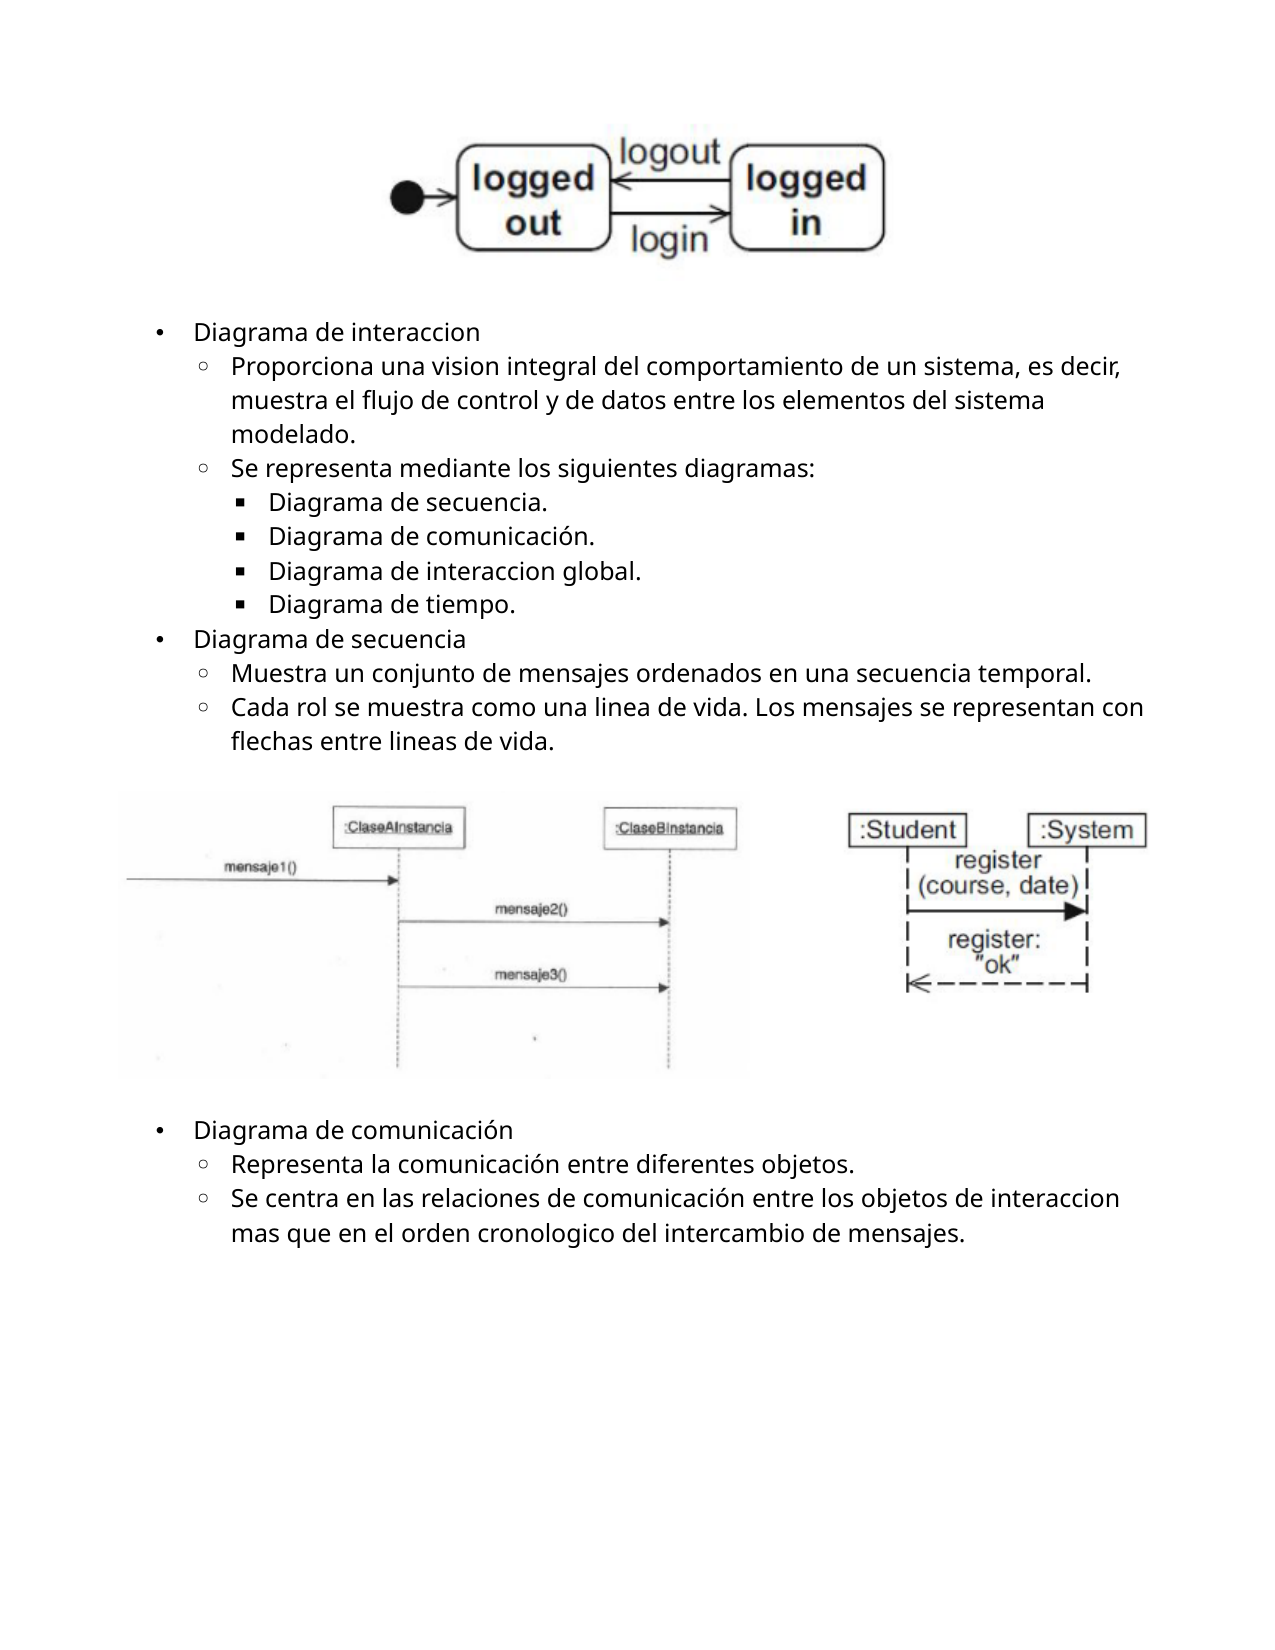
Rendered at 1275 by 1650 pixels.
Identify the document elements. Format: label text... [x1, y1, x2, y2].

list Diagrama de tiempo. [231, 587, 1157, 621]
list Diagrama de interaccion [156, 315, 1157, 349]
picture [118, 791, 1157, 1079]
list Representa la comunicación entre diferentes objetos. [193, 1147, 1157, 1181]
list Muestra un conjunto de mensajes ordenados en una secuencia temporal. [193, 655, 1157, 689]
list Diagrama de comunicación. [231, 519, 1157, 553]
list Proporciona una vision integral del comportamiento de un sistema, es decir, muestra el flujo de control y de datos entre los elementos del sistema modelado. [193, 349, 1157, 451]
picture [381, 118, 894, 281]
list Se centra en las relaciones de comunicación entre los objetos de interaccion mas que en el orden cronologico del intercambio de mensajes. [193, 1181, 1157, 1249]
list Diagrama de secuencia. [231, 485, 1157, 519]
list Diagrama de secuencia [156, 621, 1157, 655]
list Diagrama de interaccion global. [231, 553, 1157, 587]
list Se representa mediante los siguientes diagramas: [193, 451, 1157, 485]
list Diagrama de comunicación [156, 1113, 1157, 1147]
list Cada rol se muestra como una linea de vida. Los mensajes se representan con flechas entre lineas de vida. [193, 689, 1157, 757]
